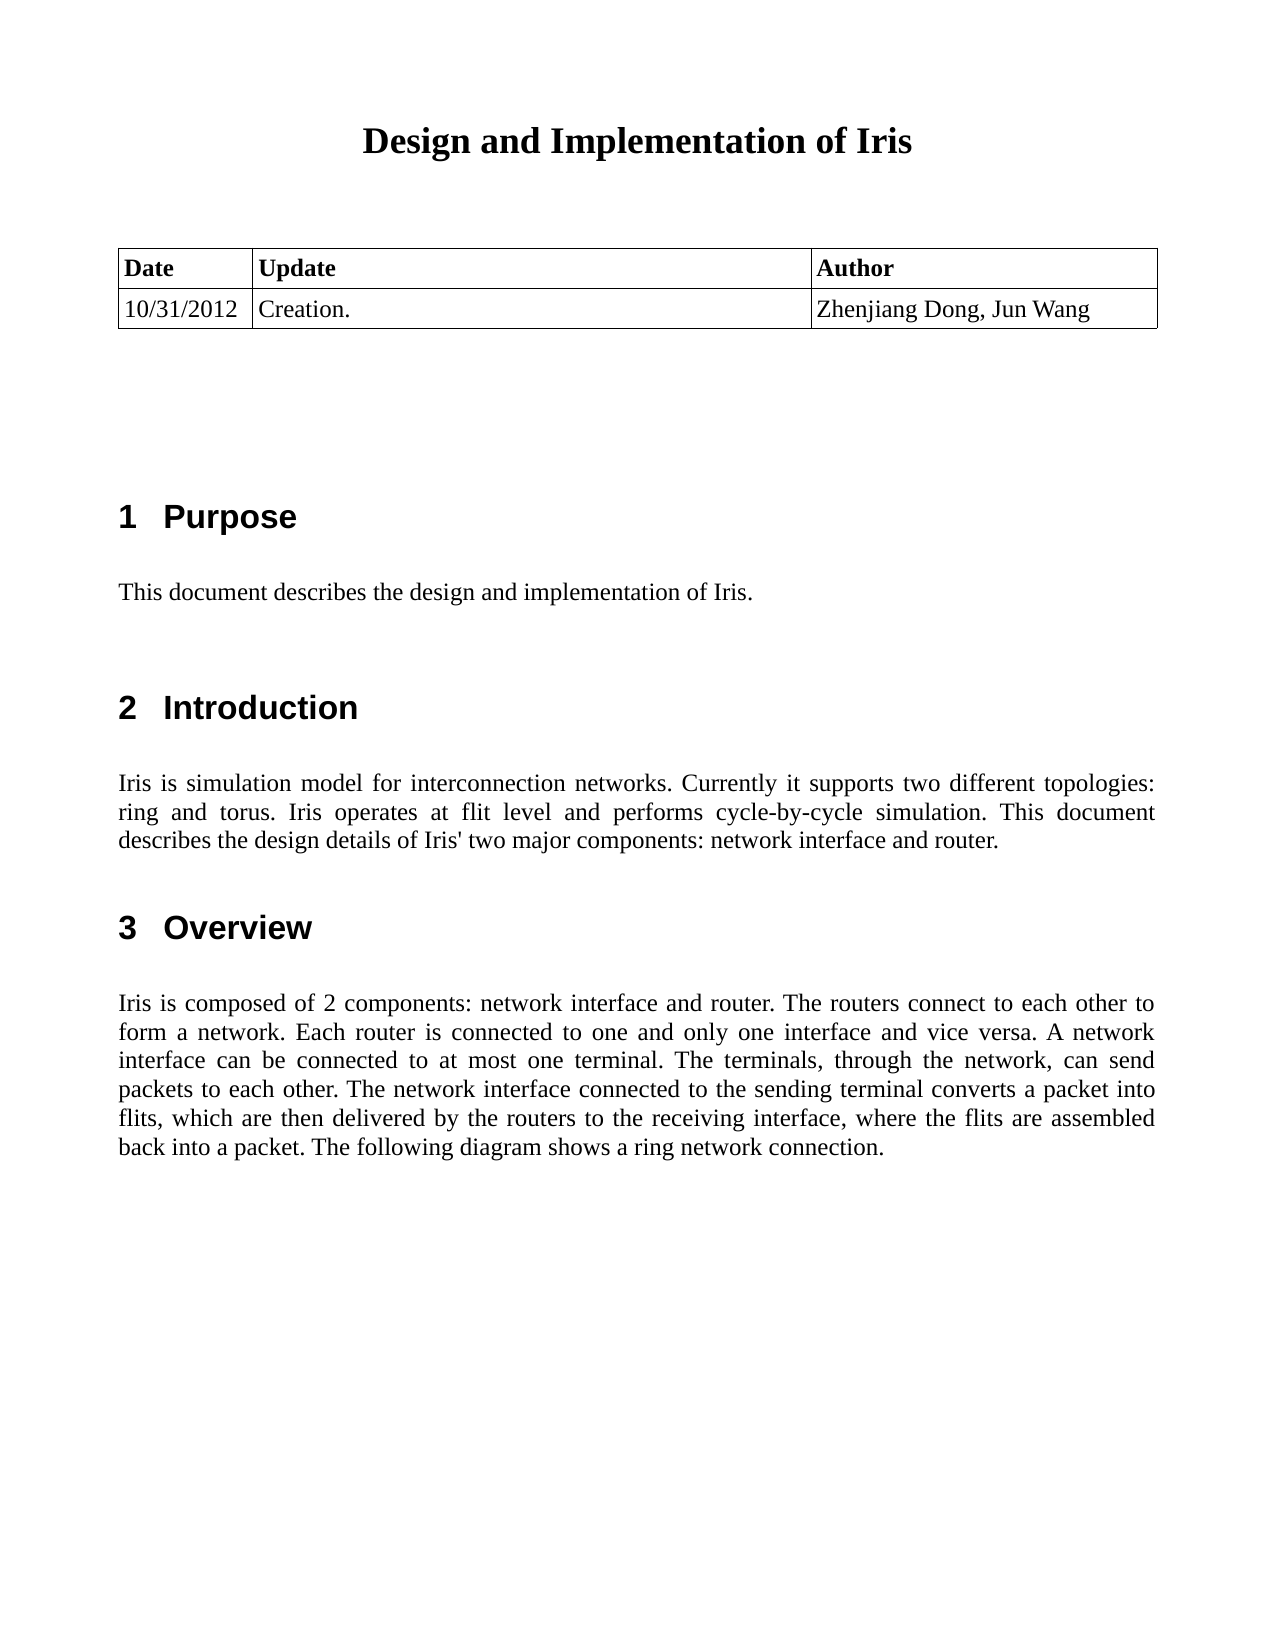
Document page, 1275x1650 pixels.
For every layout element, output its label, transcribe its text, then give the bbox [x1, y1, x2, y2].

table_cell Creation. [253, 289, 811, 328]
text This document describes the design and implementation of Iris. [118, 577, 1157, 606]
table_cell Zhenjiang Dong, Jun Wang [812, 289, 1157, 328]
table_cell 10/31/2012 [119, 289, 252, 328]
text Design and Implementation of Iris [118, 118, 1157, 161]
subtitle Purpose [118, 497, 1157, 536]
text Iris is composed of 2 components: network interface and router. The routers connect to each other to form a network. Each router is connected to one and only one interface and vice versa. A network interface can be connected to at most one terminal. The terminals, through the network, can send packets to each other. The network interface connected to the sending terminal converts a packet into flits, which are then delivered by the routers to the receiving interface, where the flits are assembled back into a packet. The following diagram shows a ring network connection. [118, 988, 1157, 1160]
table_header Update [253, 249, 811, 288]
table_header Date [119, 249, 252, 288]
subtitle Overview [118, 908, 1157, 947]
text Iris is simulation model for interconnection networks. Currently it supports two different topologies: ring and torus. Iris operates at flit level and performs cycle-by-cycle simulation. This document describes the design details of Iris' two major components: network interface and router. [118, 768, 1157, 854]
table_header Author [812, 249, 1157, 288]
subtitle Introduction [118, 688, 1157, 727]
